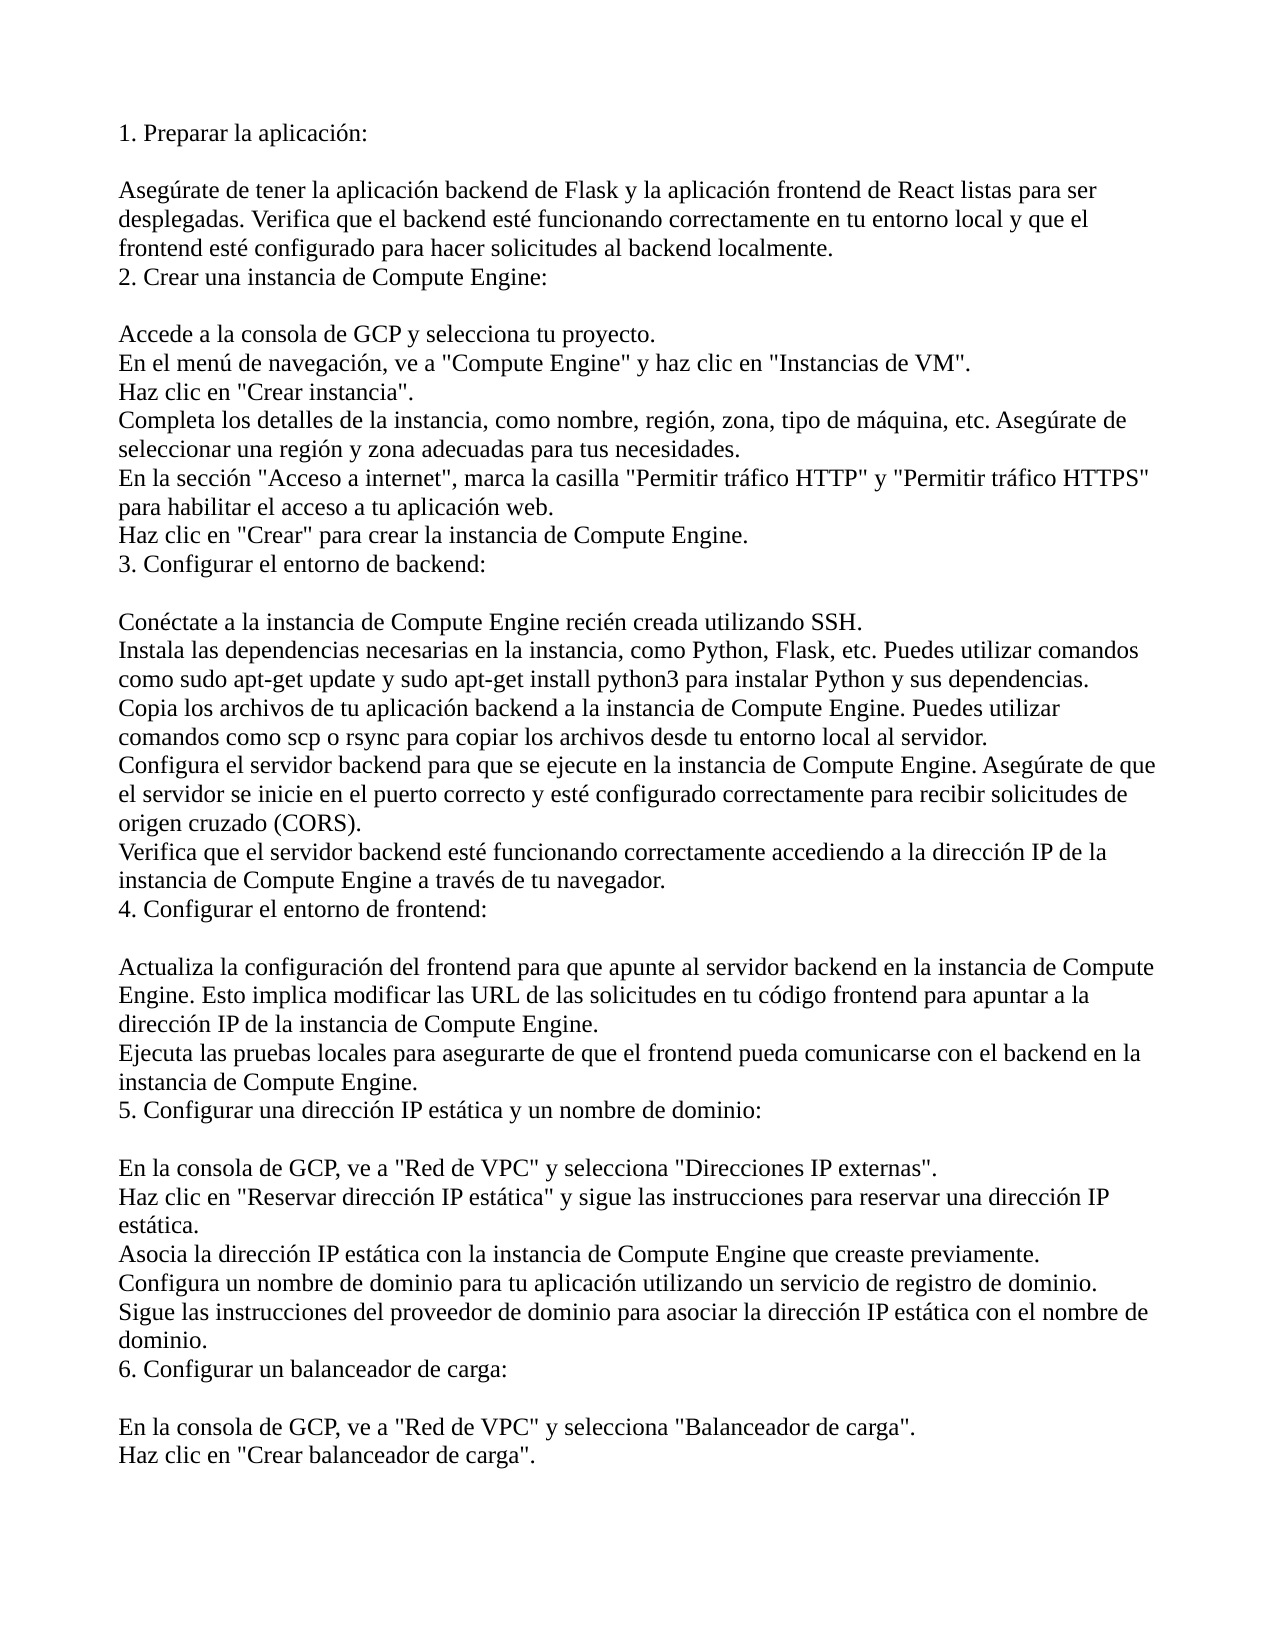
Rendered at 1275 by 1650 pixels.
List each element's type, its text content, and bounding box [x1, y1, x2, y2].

text En la consola de GCP, ve a "Red de VPC" y selecciona "Direcciones IP externas". [118, 1153, 1157, 1182]
text Conéctate a la instancia de Compute Engine recién creada utilizando SSH. [118, 607, 1157, 636]
text Haz clic en "Crear balanceador de carga". [118, 1441, 1157, 1469]
text Accede a la consola de GCP y selecciona tu proyecto. [118, 319, 1157, 348]
text Configura un nombre de dominio para tu aplicación utilizando un servicio de registro de dominio. Sigue las instrucciones del proveedor de dominio para asociar la dirección IP estática con el nombre de dominio. [118, 1268, 1157, 1354]
text Asegúrate de tener la aplicación backend de Flask y la aplicación frontend de React listas para ser desplegadas. Verifica que el backend esté funcionando correctamente en tu entorno local y que el frontend esté configurado para hacer solicitudes al backend localmente. [118, 176, 1157, 262]
text Copia los archivos de tu aplicación backend a la instancia de Compute Engine. Puedes utilizar comandos como scp o rsync para copiar los archivos desde tu entorno local al servidor. [118, 693, 1157, 751]
text 6. Configurar un balanceador de carga: [118, 1354, 1157, 1383]
text Asocia la dirección IP estática con la instancia de Compute Engine que creaste previamente. [118, 1239, 1157, 1268]
text Haz clic en "Crear instancia". [118, 377, 1157, 406]
text Haz clic en "Reservar dirección IP estática" y sigue las instrucciones para reservar una dirección IP estática. [118, 1182, 1157, 1239]
text 3. Configurar el entorno de backend: [118, 549, 1157, 578]
text 5. Configurar una dirección IP estática y un nombre de dominio: [118, 1096, 1157, 1124]
text 1. Preparar la aplicación: [118, 118, 1157, 147]
text En la consola de GCP, ve a "Red de VPC" y selecciona "Balanceador de carga". [118, 1412, 1157, 1441]
text Instala las dependencias necesarias en la instancia, como Python, Flask, etc. Puedes utilizar comandos como sudo apt-get update y sudo apt-get install python3 para instalar Python y sus dependencias. [118, 636, 1157, 693]
text Actualiza la configuración del frontend para que apunte al servidor backend en la instancia de Compute Engine. Esto implica modificar las URL de las solicitudes en tu código frontend para apuntar a la dirección IP de la instancia de Compute Engine. [118, 952, 1157, 1038]
text Configura el servidor backend para que se ejecute en la instancia de Compute Engine. Asegúrate de que el servidor se inicie en el puerto correcto y esté configurado correctamente para recibir solicitudes de origen cruzado (CORS). [118, 751, 1157, 837]
text En la sección "Acceso a internet", marca la casilla "Permitir tráfico HTTP" y "Permitir tráfico HTTPS" para habilitar el acceso a tu aplicación web. [118, 463, 1157, 521]
text 2. Crear una instancia de Compute Engine: [118, 262, 1157, 291]
text Completa los detalles de la instancia, como nombre, región, zona, tipo de máquina, etc. Asegúrate de seleccionar una región y zona adecuadas para tus necesidades. [118, 406, 1157, 463]
text 4. Configurar el entorno de frontend: [118, 894, 1157, 923]
text En el menú de navegación, ve a "Compute Engine" y haz clic en "Instancias de VM". [118, 348, 1157, 377]
text Ejecuta las pruebas locales para asegurarte de que el frontend pueda comunicarse con el backend en la instancia de Compute Engine. [118, 1038, 1157, 1096]
text Verifica que el servidor backend esté funcionando correctamente accediendo a la dirección IP de la instancia de Compute Engine a través de tu navegador. [118, 837, 1157, 894]
text Haz clic en "Crear" para crear la instancia de Compute Engine. [118, 521, 1157, 549]
